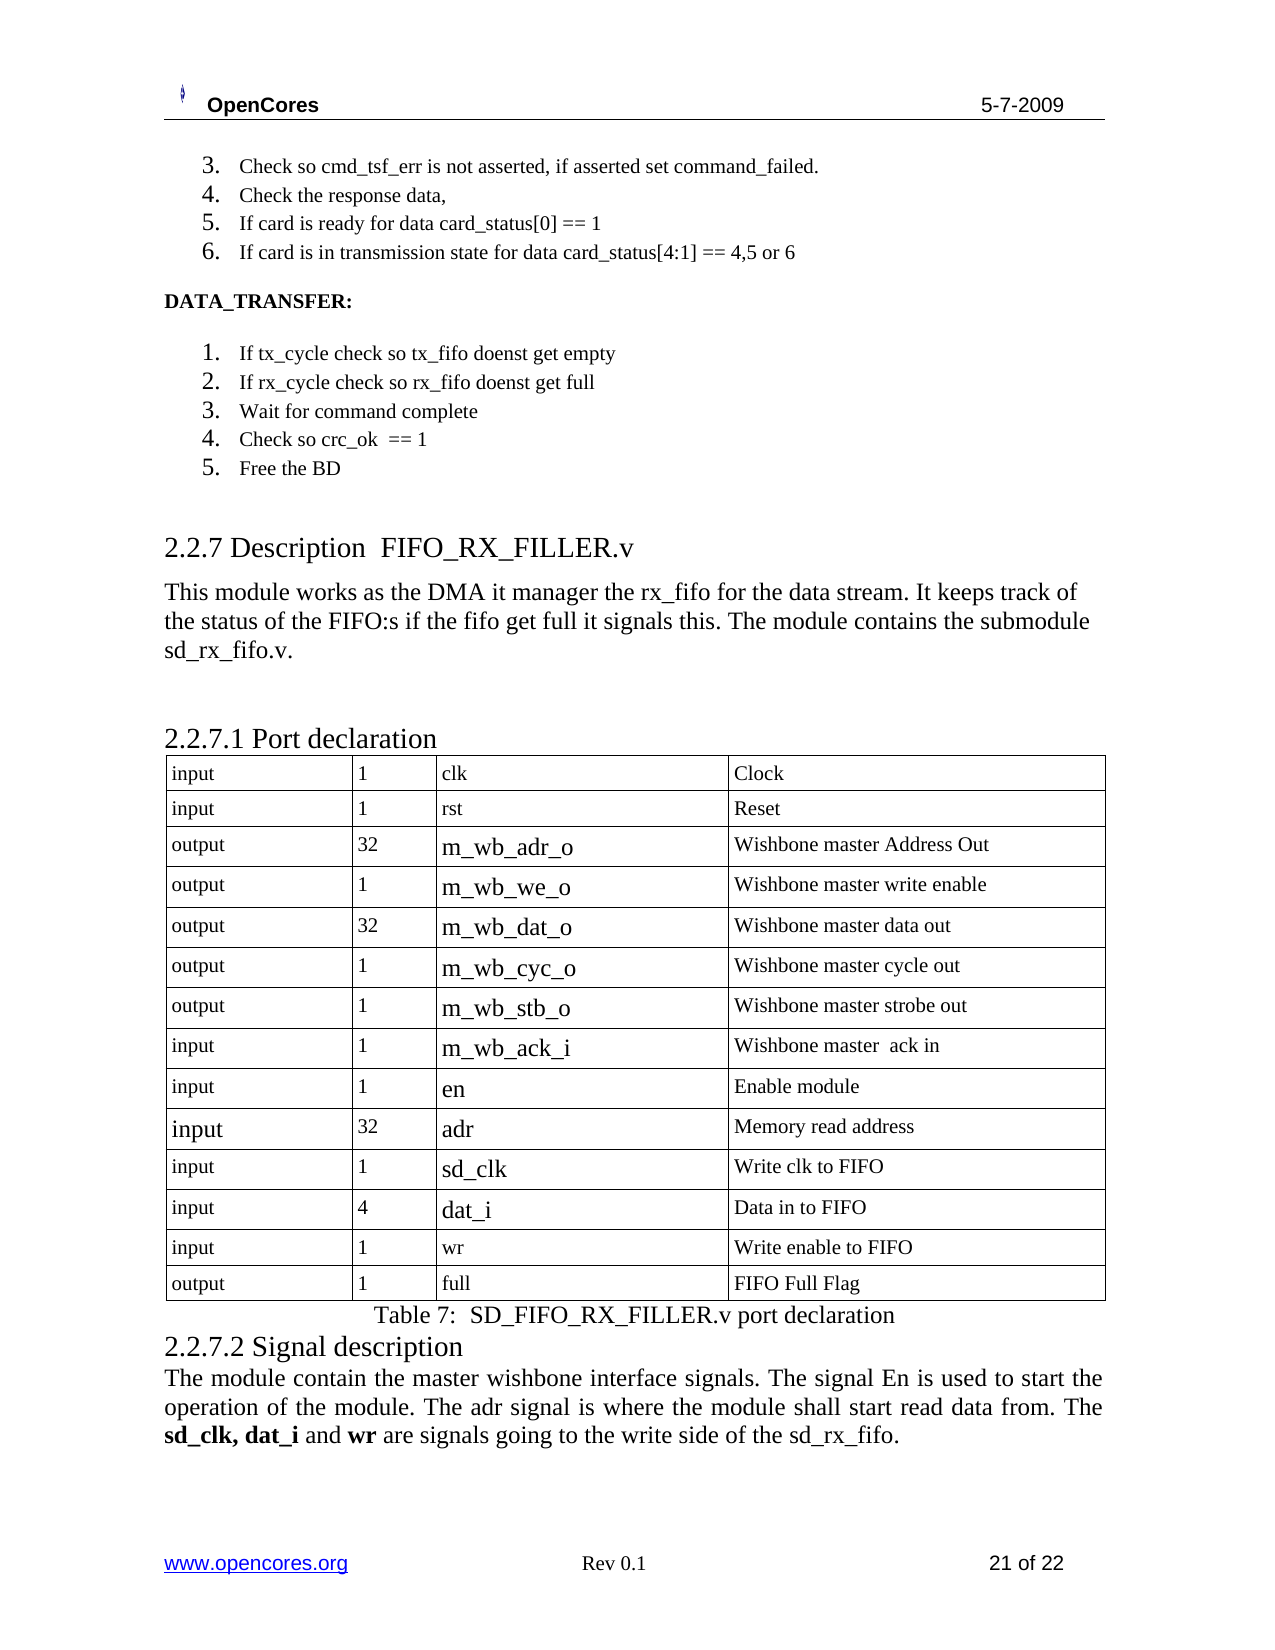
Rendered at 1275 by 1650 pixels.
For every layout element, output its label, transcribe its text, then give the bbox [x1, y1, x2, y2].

table_cell Enable module [729, 1069, 1105, 1108]
text 2.2.7.1 Port declaration [164, 721, 1105, 755]
table_cell 1 [353, 1069, 436, 1108]
table_cell m_wb_stb_o [437, 988, 728, 1028]
text 2.2.7.2 Signal description [164, 1329, 1105, 1363]
table_cell output [167, 908, 352, 947]
subtitle 2.2.7 Description FIFO_RX_FILLER.v [164, 530, 1105, 563]
table_cell m_wb_we_o [437, 867, 728, 907]
list Wait for command complete [202, 395, 1105, 423]
table_cell m_wb_dat_o [437, 908, 728, 947]
table_cell 1 [353, 1266, 436, 1300]
table_cell Memory read address [729, 1109, 1105, 1148]
table_cell output [167, 988, 352, 1028]
table_cell m_wb_ack_i [437, 1029, 728, 1068]
table_cell Write clk to FIFO [729, 1150, 1105, 1189]
table_cell wr [437, 1230, 728, 1265]
list Check so crc_ok == 1 [202, 423, 1105, 452]
text Table 7: SD_FIFO_RX_FILLER.v port declaration [164, 1301, 1105, 1329]
table_cell Data in to FIFO [729, 1190, 1105, 1229]
table_cell input [167, 1190, 352, 1229]
table_cell output [167, 867, 352, 907]
table_cell 1 [353, 988, 436, 1028]
list Check the response data, [202, 179, 1105, 207]
table_cell sd_clk [437, 1150, 728, 1189]
table_cell 32 [353, 1109, 436, 1148]
text The module contain the master wishbone interface signals. The signal En is used to start the operation of the module. The adr signal is where the module shall start read data from. The sd_clk, dat_i and wr are signals going to the write side of the sd_rx_fifo. [164, 1363, 1105, 1449]
table_cell 1 [353, 791, 436, 826]
list If card is in transmission state for data card_status[4:1] == 4,5 or 6 [202, 236, 1105, 265]
table_cell dat_i [437, 1190, 728, 1229]
table_cell en [437, 1069, 728, 1108]
table_cell input [167, 1109, 352, 1148]
table_cell 1 [353, 948, 436, 987]
table_cell input [167, 791, 352, 826]
table_header input [167, 756, 352, 790]
table_cell input [167, 1150, 352, 1189]
table_cell input [167, 1230, 352, 1265]
table_cell 1 [353, 1150, 436, 1189]
table_header Clock [729, 756, 1105, 790]
table_cell Wishbone master cycle out [729, 948, 1105, 987]
table_cell 1 [353, 867, 436, 907]
table_cell output [167, 827, 352, 866]
text DATA_TRANSFER: [164, 289, 1105, 313]
table_cell m_wb_adr_o [437, 827, 728, 866]
table_cell output [167, 1266, 352, 1300]
table_cell Wishbone master strobe out [729, 988, 1105, 1028]
table_cell 4 [353, 1190, 436, 1229]
table_cell Wishbone master Address Out [729, 827, 1105, 866]
table_cell input [167, 1069, 352, 1108]
table_cell full [437, 1266, 728, 1300]
table_cell 32 [353, 908, 436, 947]
list If card is ready for data card_status[0] == 1 [202, 207, 1105, 236]
table_cell 1 [353, 1029, 436, 1068]
table_header clk [437, 756, 728, 790]
table_cell adr [437, 1109, 728, 1148]
text This module works as the DMA it manager the rx_fifo for the data stream. It keeps track of the status of the FIFO:s if the fifo get full it signals this. The module contains the submodule sd_rx_fifo.v. [164, 577, 1105, 664]
table_cell 1 [353, 1230, 436, 1265]
list Free the BD [202, 452, 1105, 481]
table_header 1 [353, 756, 436, 790]
table_cell Write enable to FIFO [729, 1230, 1105, 1265]
table_cell output [167, 948, 352, 987]
list If tx_cycle check so tx_fifo doenst get empty [202, 337, 1105, 366]
table_cell Reset [729, 791, 1105, 826]
table_cell Wishbone master ack in [729, 1029, 1105, 1068]
list If rx_cycle check so rx_fifo doenst get full [202, 366, 1105, 395]
table_cell 32 [353, 827, 436, 866]
table_cell rst [437, 791, 728, 826]
table_cell Wishbone master write enable [729, 867, 1105, 907]
table_cell m_wb_cyc_o [437, 948, 728, 987]
table_cell FIFO Full Flag [729, 1266, 1105, 1300]
table_cell Wishbone master data out [729, 908, 1105, 947]
table_cell input [167, 1029, 352, 1068]
list Check so cmd_tsf_err is not asserted, if asserted set command_failed. [202, 150, 1105, 179]
